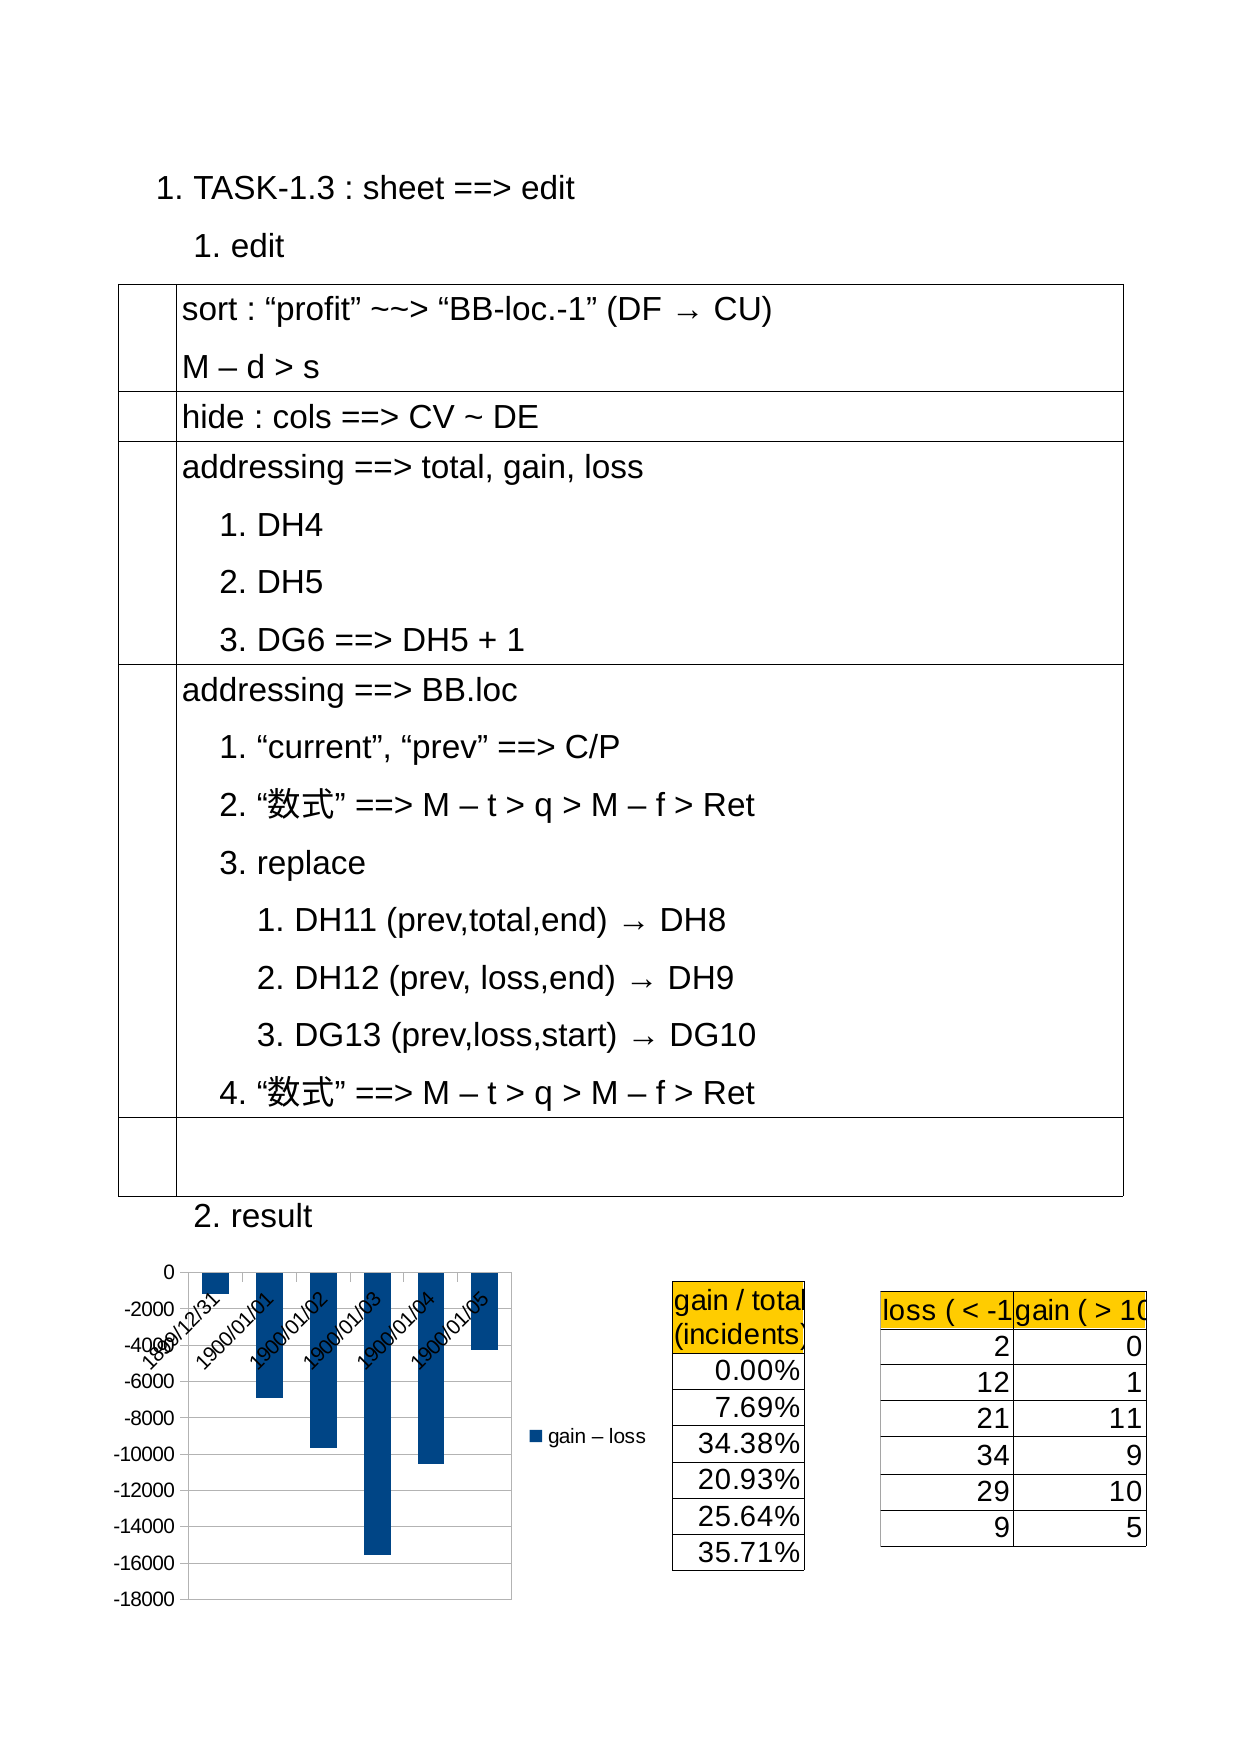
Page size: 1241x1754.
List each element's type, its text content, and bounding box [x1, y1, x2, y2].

table_cell [119, 1118, 176, 1196]
table_cell hide : cols ==> CV ~ DE [177, 392, 1123, 441]
table_cell [119, 392, 176, 441]
table_header sort : “profit” ~~> “BB-loc.-1” (DF → CU) M – d > s [177, 285, 1123, 391]
table_cell addressing ==> BB.loc “current”, “prev” ==> C/P “数式” ==> M – t > q > M – f > Ret replace DH11 (prev,total,end) → DH8 DH12 (prev, loss,end) → DH9 DG13 (prev,loss,start) → DG10 “数式” ==> M – t > q > M – f > Ret [177, 665, 1123, 1117]
list edit [193, 226, 1122, 264]
list TASK-1.3 : sheet ==> edit [156, 168, 1122, 207]
table_cell [119, 442, 176, 664]
table_cell [119, 665, 176, 1117]
table_cell addressing ==> total, gain, loss DH4 DH5 DG6 ==> DH5 + 1 [177, 442, 1123, 664]
table_header [119, 285, 176, 391]
table_cell [177, 1118, 1123, 1196]
list result [193, 1197, 1122, 1234]
